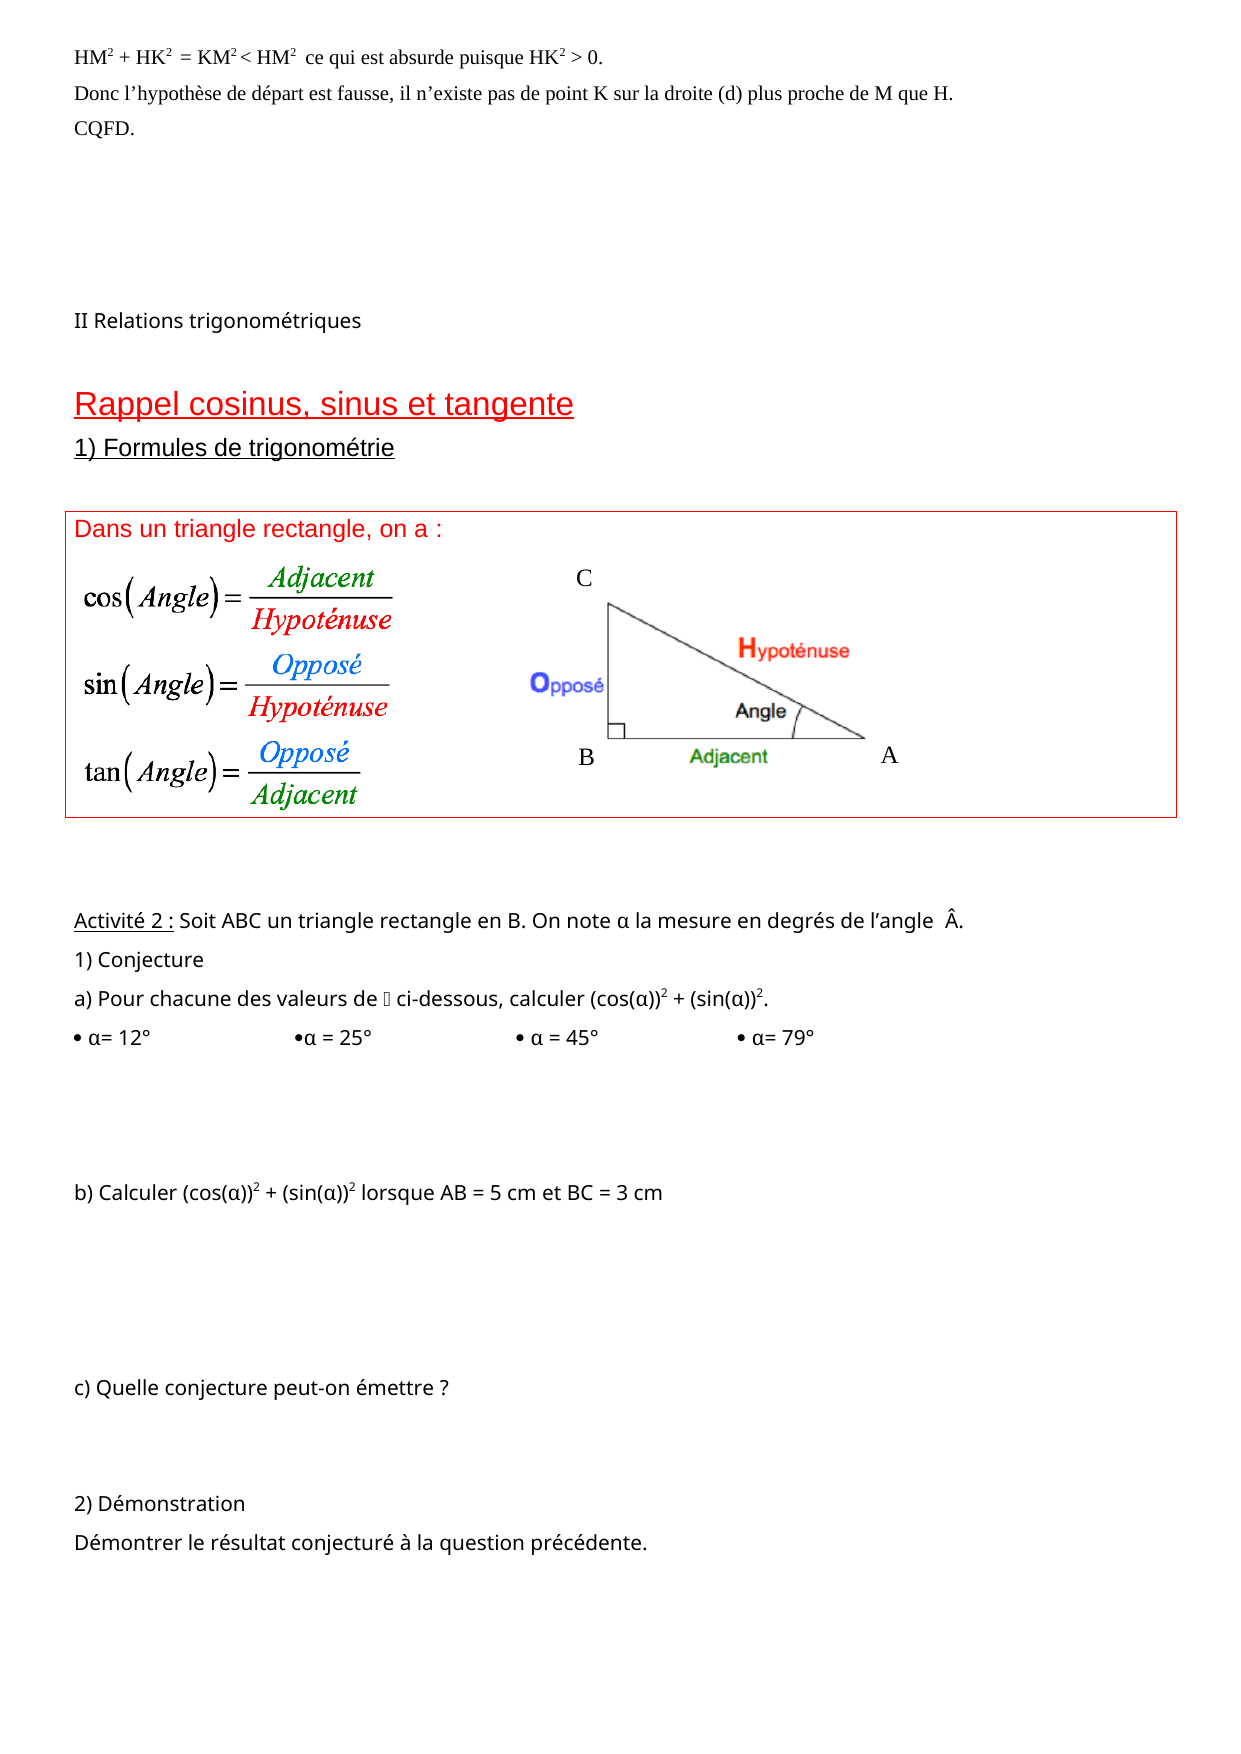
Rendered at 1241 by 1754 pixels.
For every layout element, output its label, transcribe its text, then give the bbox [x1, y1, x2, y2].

text Activité 2 : Soit ABC un triangle rectangle en B. On note α la mesure en degrés de l’angle Â. [74, 906, 1168, 935]
text 1) Conjecture [74, 945, 1168, 974]
text Démontrer le résultat conjecturé à la question précédente. [74, 1528, 1168, 1556]
text b) Calculer (cos(α))2 + (sin(α))2 lorsque AB = 5 cm et BC = 3 cm [74, 1178, 1168, 1207]
text 2) Démonstration [74, 1489, 1168, 1518]
text a) Pour chacune des valeurs de  ci-dessous, calculer (cos(α))2 + (sin(α))2. [74, 984, 1168, 1012]
text Donc l’hypothèse de départ est fausse, il n’existe pas de point K sur la droite (d) plus proche de M que H. [74, 80, 1168, 105]
text CQFD. [74, 115, 1168, 140]
text HM2 + HK2 = KM2 < HM2 ce qui est absurde puisque HK2 > 0. [74, 44, 1168, 69]
text Dans un triangle rectangle, on a : [66, 512, 1176, 543]
text II Relations trigonométriques [74, 306, 1168, 334]
text c) Quelle conjecture peut-on émettre ? [74, 1373, 1168, 1401]
picture [73, 553, 1001, 816]
text  α= 12° α = 25°  α = 45°  α= 79° [74, 1023, 1168, 1051]
text Rappel cosinus, sinus et tangente [74, 384, 1168, 422]
text 1) Formules de trigonométrie [74, 433, 1168, 461]
